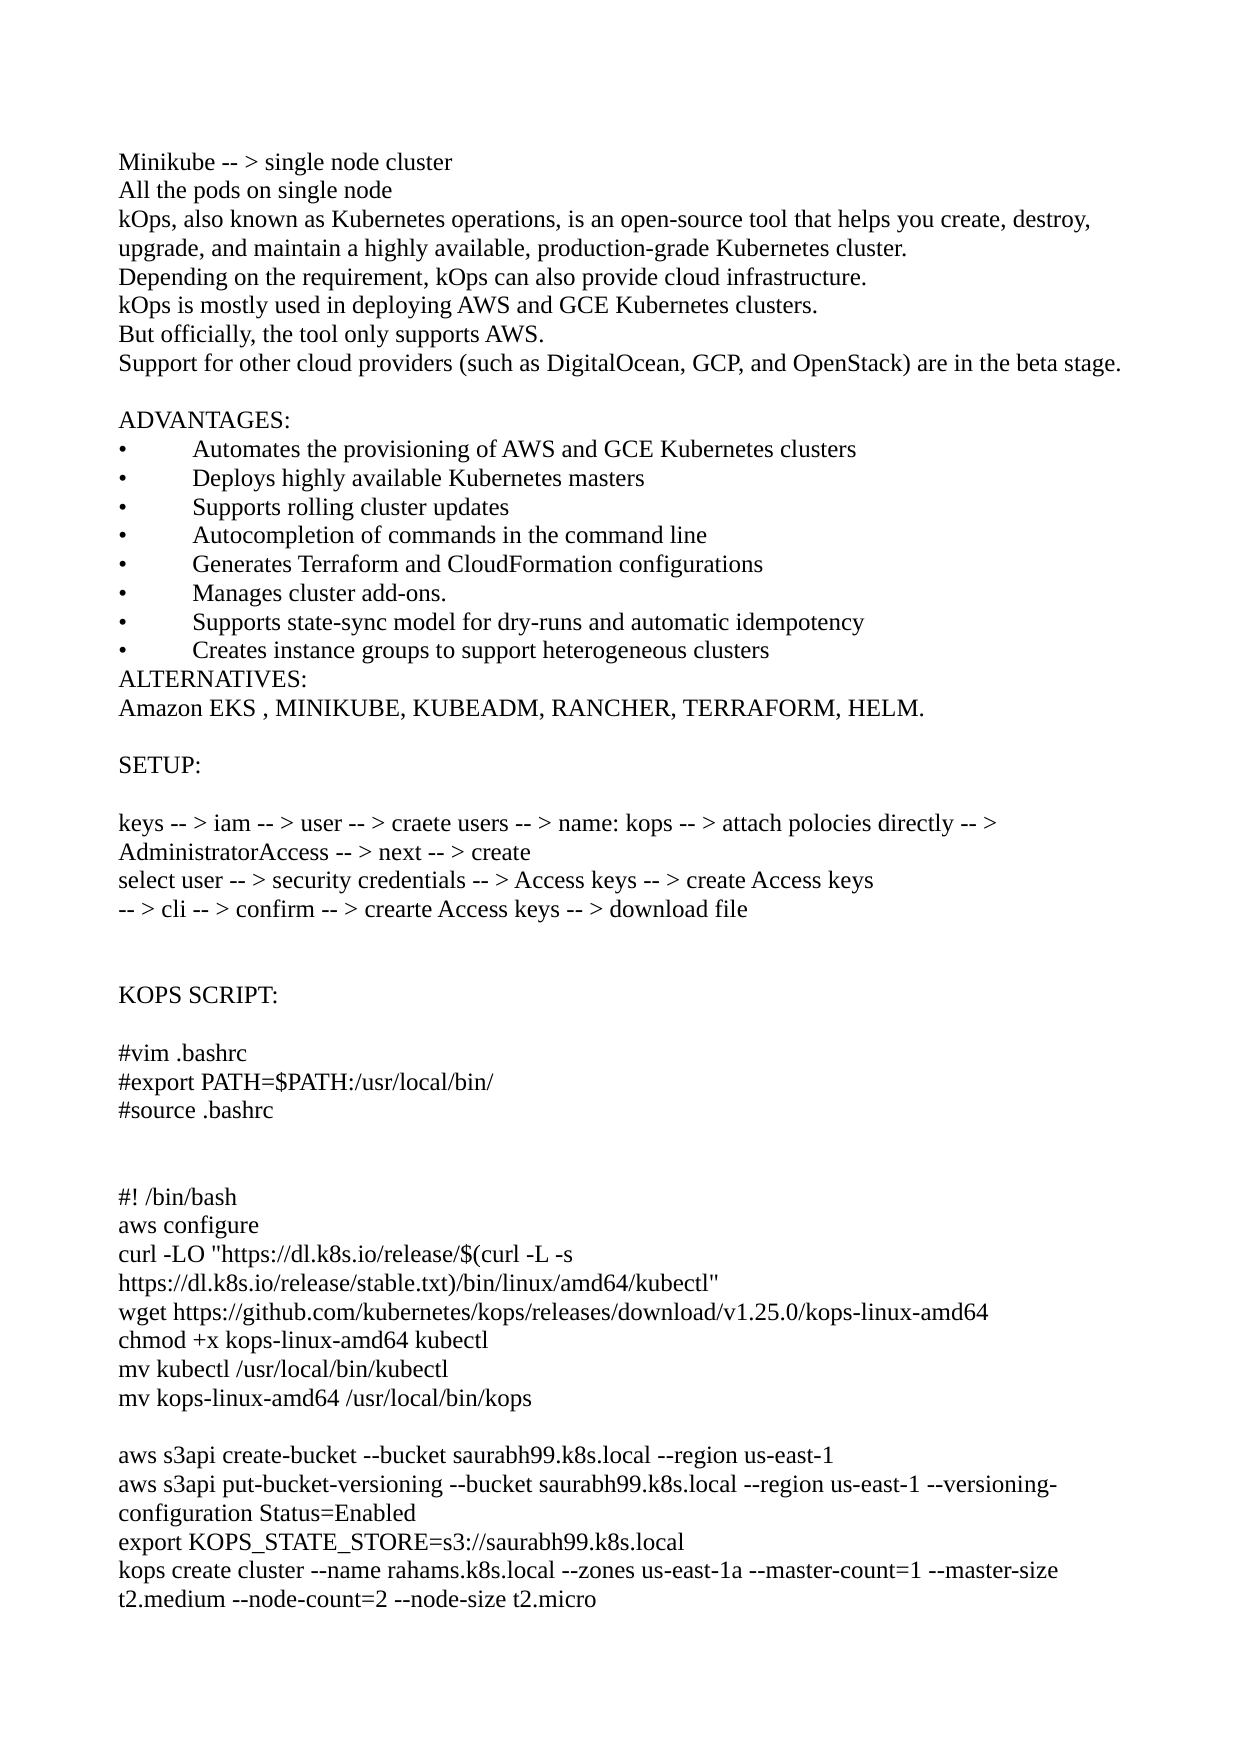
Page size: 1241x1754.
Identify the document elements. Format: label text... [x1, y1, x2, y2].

text ADVANTAGES: [118, 406, 1122, 434]
text kOps, also known as Kubernetes operations, is an open-source tool that helps you create, destroy, upgrade, and maintain a highly available, production-grade Kubernetes cluster. [118, 204, 1122, 262]
text • Manages cluster add-ons. [118, 578, 1122, 607]
text • Deploys highly available Kubernetes masters [118, 463, 1122, 492]
text But officially, the tool only supports AWS. [118, 319, 1122, 348]
text mv kubectl /usr/local/bin/kubectl [118, 1354, 1122, 1383]
text • Supports rolling cluster updates [118, 492, 1122, 521]
text kOps is mostly used in deploying AWS and GCE Kubernetes clusters. [118, 291, 1122, 319]
text #! /bin/bash [118, 1182, 1122, 1211]
text wget https://github.com/kubernetes/kops/releases/download/v1.25.0/kops-linux-amd64 [118, 1297, 1122, 1326]
text All the pods on single node [118, 176, 1122, 204]
text curl -LO "https://dl.k8s.io/release/$(curl -L -s https://dl.k8s.io/release/stable.txt)/bin/linux/amd64/kubectl" [118, 1239, 1122, 1297]
text Depending on the requirement, kOps can also provide cloud infrastructure. [118, 262, 1122, 291]
text #export PATH=$PATH:/usr/local/bin/ [118, 1067, 1122, 1096]
text aws s3api put-bucket-versioning --bucket saurabh99.k8s.local --region us-east-1 --versioning-configuration Status=Enabled [118, 1469, 1122, 1527]
text ALTERNATIVES: [118, 664, 1122, 693]
text aws configure [118, 1211, 1122, 1239]
text • Supports state-sync model for dry-runs and automatic idempotency [118, 607, 1122, 636]
text SETUP: [118, 751, 1122, 779]
text Minikube -- > single node cluster [118, 147, 1122, 176]
text • Generates Terraform and CloudFormation configurations [118, 549, 1122, 578]
text • Creates instance groups to support heterogeneous clusters [118, 636, 1122, 664]
text Support for other cloud providers (such as DigitalOcean, GCP, and OpenStack) are in the beta stage. [118, 348, 1122, 377]
text KOPS SCRIPT: [118, 981, 1122, 1009]
text export KOPS_STATE_STORE=s3://saurabh99.k8s.local [118, 1527, 1122, 1556]
text chmod +x kops-linux-amd64 kubectl [118, 1326, 1122, 1354]
text #source .bashrc [118, 1096, 1122, 1124]
text mv kops-linux-amd64 /usr/local/bin/kops [118, 1383, 1122, 1412]
text • Autocompletion of commands in the command line [118, 521, 1122, 549]
text Amazon EKS , MINIKUBE, KUBEADM, RANCHER, TERRAFORM, HELM. [118, 693, 1122, 722]
text kops create cluster --name rahams.k8s.local --zones us-east-1a --master-count=1 --master-size t2.medium --node-count=2 --node-size t2.micro [118, 1556, 1122, 1613]
text keys -- > iam -- > user -- > craete users -- > name: kops -- > attach polocies directly -- > AdministratorAccess -- > next -- > create [118, 808, 1122, 866]
text -- > cli -- > confirm -- > crearte Access keys -- > download file [118, 894, 1122, 923]
text select user -- > security credentials -- > Access keys -- > create Access keys [118, 866, 1122, 894]
text • Automates the provisioning of AWS and GCE Kubernetes clusters [118, 434, 1122, 463]
text #vim .bashrc [118, 1038, 1122, 1067]
text aws s3api create-bucket --bucket saurabh99.k8s.local --region us-east-1 [118, 1441, 1122, 1469]
